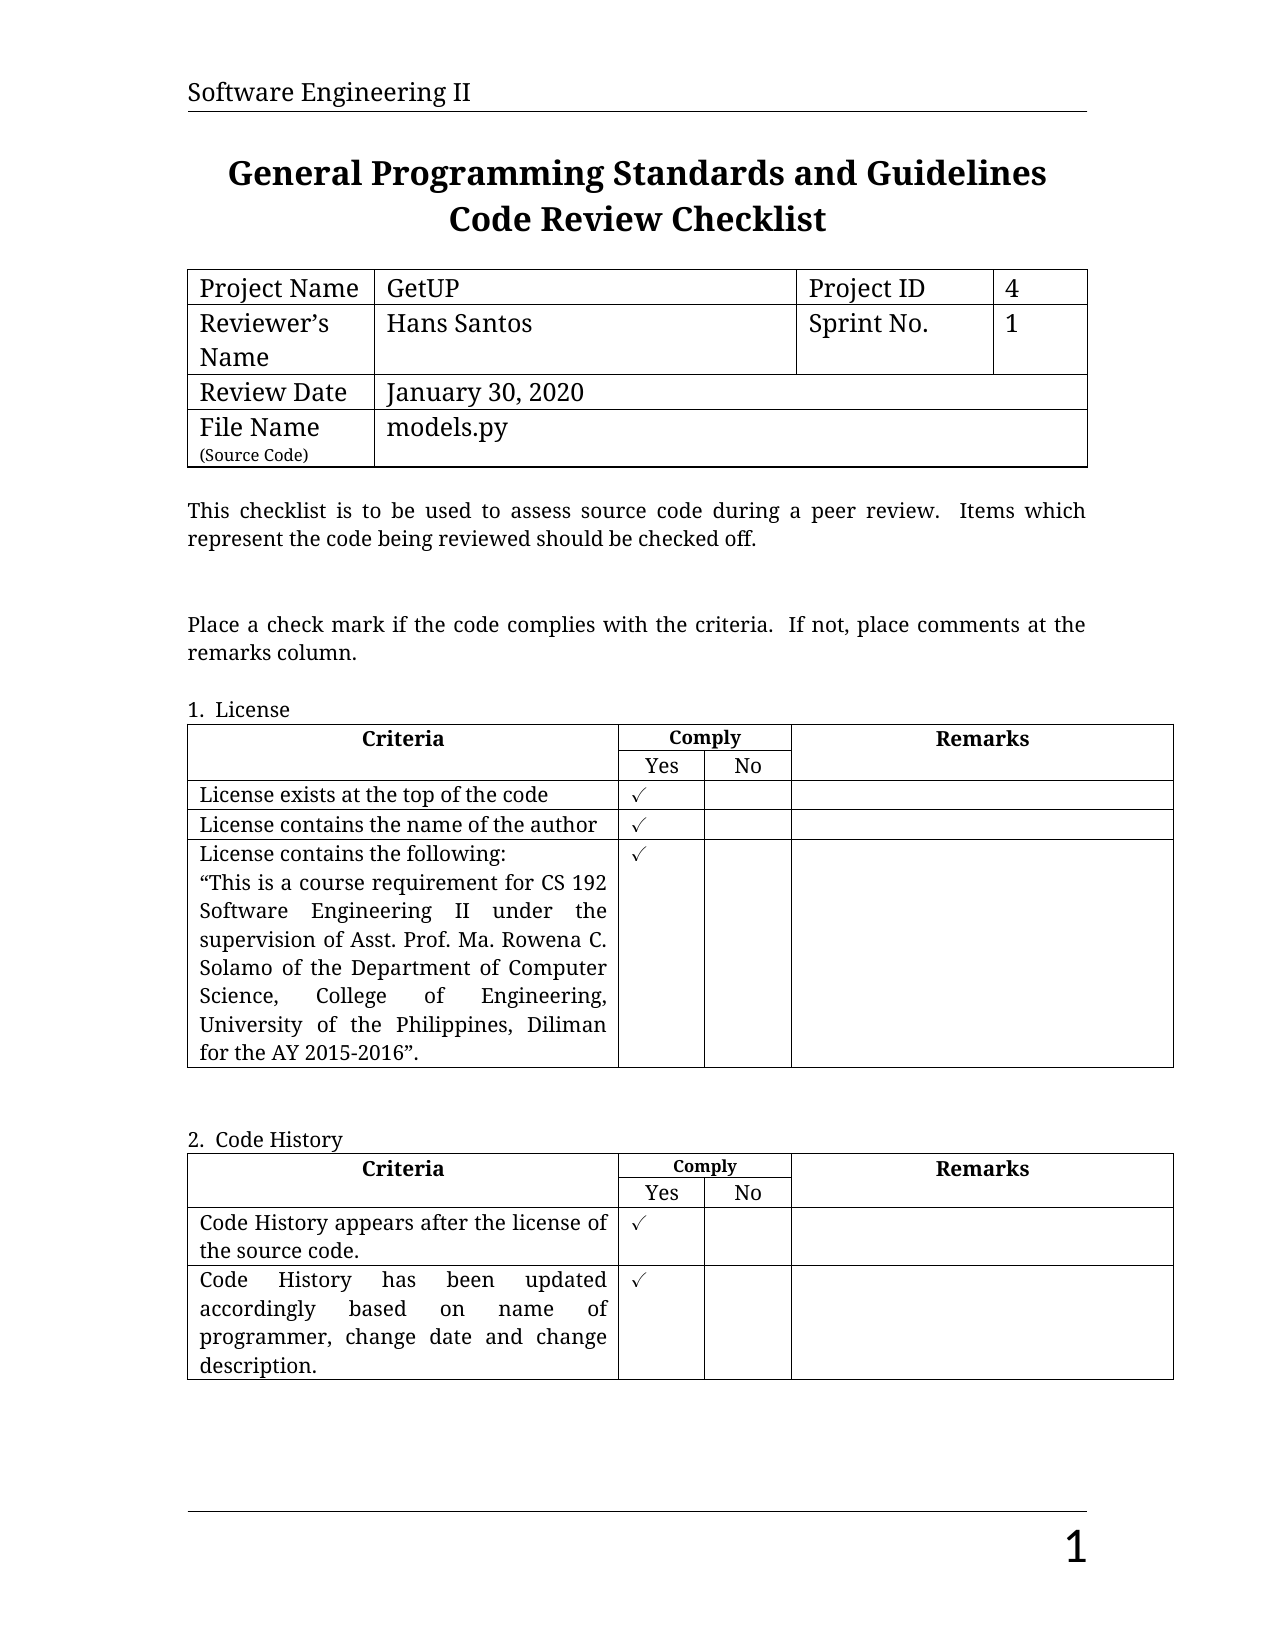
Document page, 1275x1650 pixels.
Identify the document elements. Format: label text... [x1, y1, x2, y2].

table_cell [792, 810, 1173, 838]
table_header GetUP [375, 270, 796, 304]
table_cell No [705, 751, 791, 779]
table_cell [705, 781, 791, 809]
table_cell Code History appears after the license of the source code. [188, 1208, 618, 1264]
table_cell [705, 1266, 791, 1379]
table_cell [705, 810, 791, 838]
text 2. Code History [187, 1125, 1087, 1153]
text This checklist is to be used to assess source code during a peer review. Items which represent the code being reviewed should be checked off. [187, 496, 1087, 553]
table_cell [705, 840, 791, 1067]
table_header Remarks [792, 1154, 1173, 1207]
table_cell ✓ [619, 1208, 704, 1264]
table_cell 1 [994, 305, 1087, 373]
table_cell ✓ [619, 781, 704, 809]
table_cell No [705, 1178, 791, 1207]
table_cell [792, 840, 1173, 1067]
table_cell License contains the name of the author [188, 810, 618, 838]
table_cell Review Date [188, 375, 374, 409]
table_cell ✓ [619, 840, 704, 1067]
text Place a check mark if the code complies with the criteria. If not, place comments at the remarks column. [187, 610, 1087, 667]
table_cell Code History has been updated accordingly based on name of programmer, change date and change description. [188, 1266, 618, 1379]
table_header Remarks [792, 725, 1173, 779]
table_cell [705, 1208, 791, 1264]
table_header Project Name [188, 270, 374, 304]
table_cell [792, 781, 1173, 809]
table_header 4 [994, 270, 1087, 304]
table_cell License exists at the top of the code [188, 781, 618, 809]
table_cell File Name (Source Code) [188, 410, 374, 466]
text General Programming Standards and Guidelines Code Review Checklist [187, 150, 1087, 241]
table_cell models.py [375, 410, 1087, 466]
table_cell ✓ [619, 1266, 704, 1379]
table_cell Yes [619, 751, 704, 779]
table_cell January 30, 2020 [375, 375, 1087, 409]
table_header Criteria [188, 1154, 618, 1207]
table_cell Sprint No. [797, 305, 993, 373]
table_cell [792, 1208, 1173, 1264]
table_header Criteria [188, 725, 618, 779]
table_header Project ID [797, 270, 993, 304]
table_cell Yes [619, 1178, 704, 1207]
table_cell ✓ [619, 810, 704, 838]
table_cell Reviewer’s Name [188, 305, 374, 373]
table_header Comply [619, 725, 791, 750]
text 1. License [187, 695, 1087, 723]
table_header Comply [619, 1154, 791, 1177]
table_cell Hans Santos [375, 305, 796, 373]
table_cell [792, 1266, 1173, 1379]
table_cell License contains the following: “This is a course requirement for CS 192 Software Engineering II under the supervision of Asst. Prof. Ma. Rowena C. Solamo of the Department of Computer Science, College of Engineering, University of the Philippines, Diliman for the AY 2015-2016”. [188, 840, 618, 1067]
